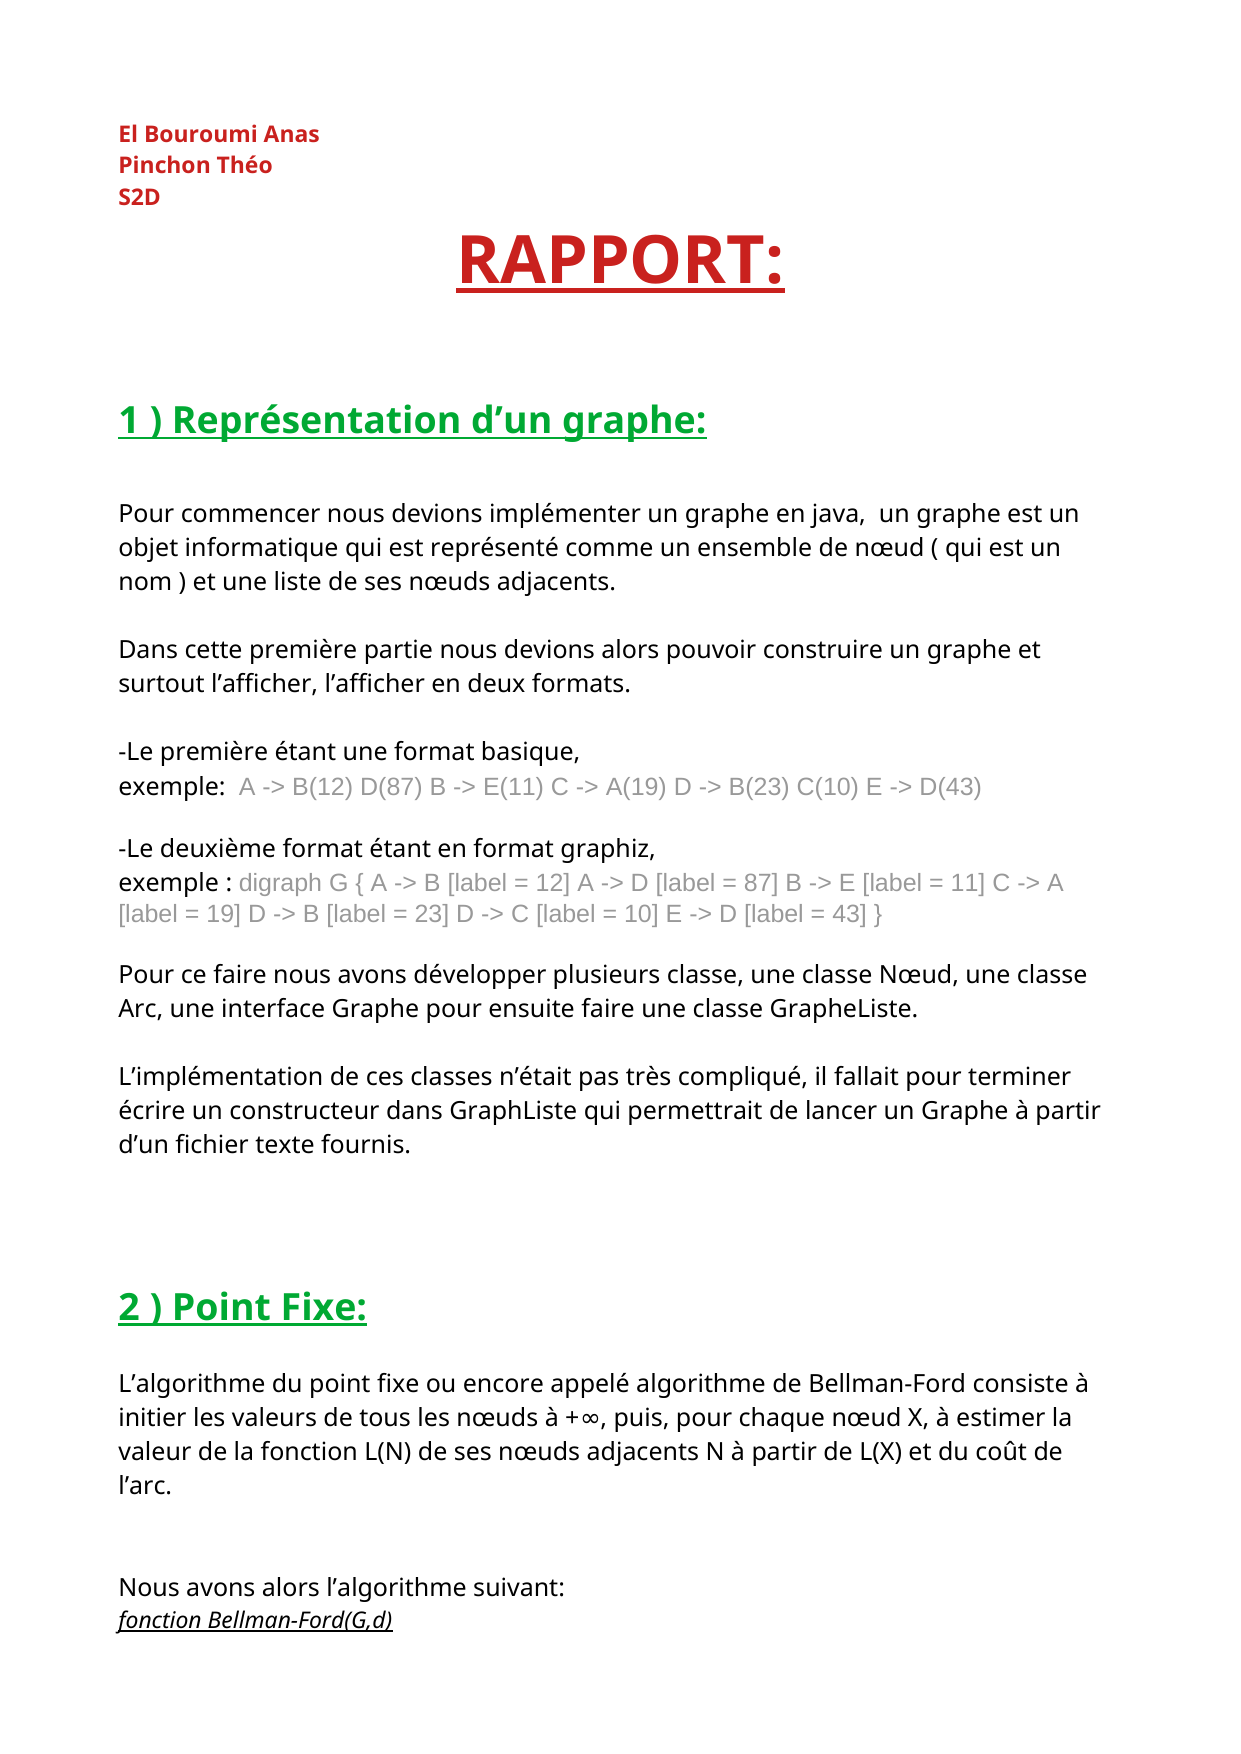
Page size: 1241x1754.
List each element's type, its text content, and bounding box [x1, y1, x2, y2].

text exemple: A -> B(12) D(87) B -> E(11) C -> A(19) D -> B(23) C(10) E -> D(43) [118, 768, 1122, 802]
text RAPPORT: [118, 212, 1122, 303]
text El Bouroumi Anas [118, 118, 1122, 149]
text L’implémentation de ces classes n’était pas très compliqué, il fallait pour terminer écrire un constructeur dans GraphListe qui permettrait de lancer un Graphe à partir d’un fichier texte fournis. [118, 1059, 1122, 1161]
text Dans cette première partie nous devions alors pouvoir construire un graphe et surtout l’afficher, l’afficher en deux formats. [118, 632, 1122, 700]
text -Le deuxième format étant en format graphiz, [118, 831, 1122, 865]
text L’algorithme du point fixe ou encore appelé algorithme de Bellman-Ford consiste à initier les valeurs de tous les nœuds à +∞, puis, pour chaque nœud X, à estimer la valeur de la fonction L(N) de ses nœuds adjacents N à partir de L(X) et du coût de l’arc. [118, 1365, 1122, 1501]
text 1 ) Représentation d’un graphe: [118, 393, 1122, 444]
text 2 ) Point Fixe: [118, 1280, 1122, 1331]
text Pour ce faire nous avons développer plusieurs classe, une classe Nœud, une classe Arc, une interface Graphe pour ensuite faire une classe GrapheListe. [118, 957, 1122, 1025]
text S2D [118, 181, 1122, 212]
text fonction Bellman-Ford(G,d) [118, 1604, 1122, 1635]
text Pinchon Théo [118, 149, 1122, 181]
text -Le première étant une format basique, [118, 734, 1122, 768]
text exemple : digraph G { A -> B [label = 12] A -> D [label = 87] B -> E [label = 11] C -> A [label = 19] D -> B [label = 23] D -> C [label = 10] E -> D [label = 43] } [118, 865, 1122, 928]
text Pour commencer nous devions implémenter un graphe en java, un graphe est un objet informatique qui est représenté comme un ensemble de nœud ( qui est un nom ) et une liste de ses nœuds adjacents. [118, 496, 1122, 598]
text Nous avons alors l’algorithme suivant: [118, 1569, 1122, 1604]
